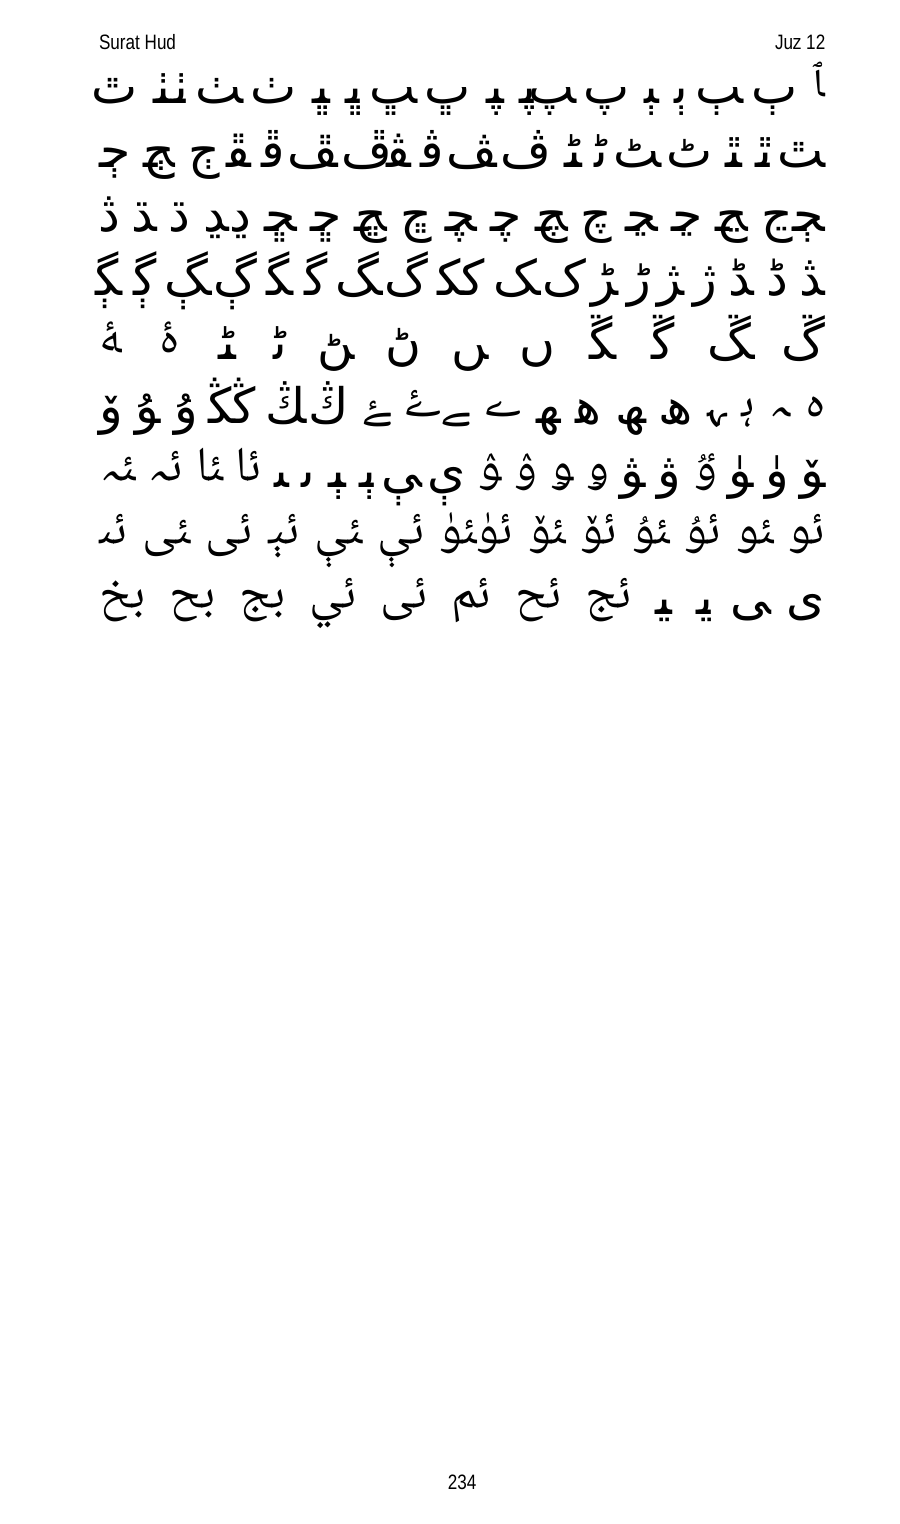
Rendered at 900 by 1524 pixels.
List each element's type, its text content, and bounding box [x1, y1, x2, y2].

text ﭑ ﭒ ﭓ ﭔ ﭕ ﭖ ﭗﭘ ﭙ ﭚ ﭛ ﭜ ﭝ ﭞ ﭟ ﭠﭡ ﭢ ﭣ ﭤ ﭥ ﭦ ﭧ ﭨ ﭩ ﭪ ﭫ ﭬ ﭭﭮ ﭯ ﭰ ﭱ ﭲ ﭳ ﭴ ﭵﭶ ﭷ ﭸ ﭹ ﭺ ﭻ ﭼ ﭽ ﭾ ﭿ ﮀ ﮁ ﮂﮃ ﮄ ﮅ ﮆ ﮇ ﮈ ﮉ ﮊ ﮋ ﮌ ﮍ ﮎ ﮏ ﮐﮑ ﮒ ﮓ ﮔ ﮕ ﮖ ﮗ ﮘ ﮙ ﮚ ﮛ ﮜ ﮝ ﮞ ﮟ ﮠ ﮡ ﮢ ﮣ ﮤ ﮥ [99, 60, 825, 379]
text ﮦ ﮧ ﮨ ﮩ ﮪ ﮫ ﮬ ﮭ ﮮ ﮯﮰ ﮱ ﯓ ﯔ ﯕﯖ ﯗ ﯘ ﯙ ﯚ ﯛ ﯜ ﯝ ﯞ ﯟ ﯠ ﯡ ﯢ ﯣ ﯤ ﯥ ﯦ ﯧ ﯨ ﯩ ﯪ ﯫ ﯬ ﯭ ﯮ ﯯ ﯰ ﯱ ﯲ ﯳ ﯴﯵ ﯶ ﯷ ﯸ ﯹ ﯺ ﯻ ﯼ ﯽ ﯾ ﯿ ﰀ ﰁ ﰂ ﰃ ﰄ ﰅ ﰆ ﰇ [99, 379, 825, 635]
